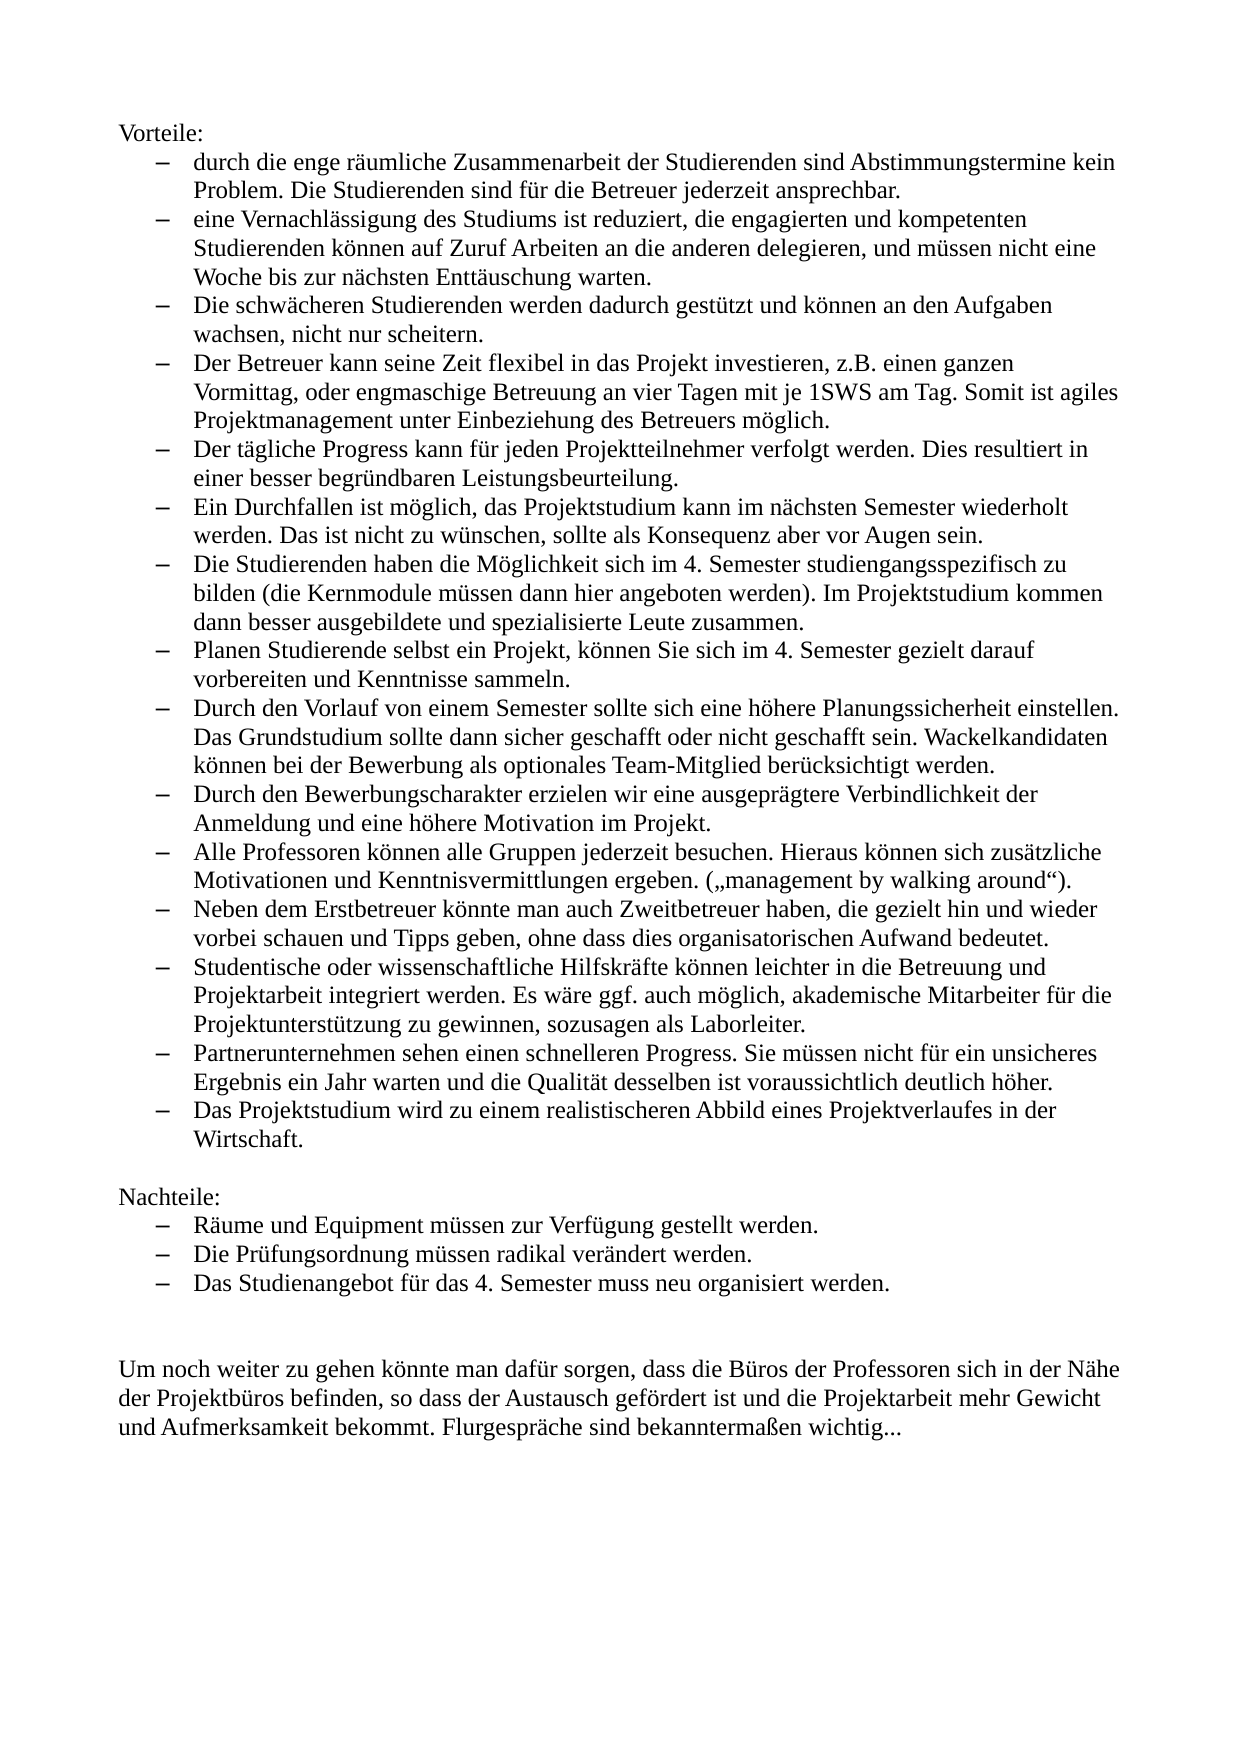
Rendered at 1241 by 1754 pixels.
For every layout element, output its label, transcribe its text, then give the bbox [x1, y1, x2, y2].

text Um noch weiter zu gehen könnte man dafür sorgen, dass die Büros der Professoren sich in der Nähe der Projektbüros befinden, so dass der Austausch gefördert ist und die Projektarbeit mehr Gewicht und Aufmerksamkeit bekommt. Flurgespräche sind bekanntermaßen wichtig... [118, 1354, 1122, 1441]
list Durch den Bewerbungscharakter erzielen wir eine ausgeprägtere Verbindlichkeit der Anmeldung und eine höhere Motivation im Projekt. [156, 779, 1122, 837]
list Der tägliche Progress kann für jeden Projektteilnehmer verfolgt werden. Dies resultiert in einer besser begründbaren Leistungsbeurteilung. [156, 434, 1122, 492]
list Durch den Vorlauf von einem Semester sollte sich eine höhere Planungssicherheit einstellen. Das Grundstudium sollte dann sicher geschafft oder nicht geschafft sein. Wackelkandidaten können bei der Bewerbung als optionales Team-Mitglied berücksichtigt werden. [156, 693, 1122, 779]
list Planen Studierende selbst ein Projekt, können Sie sich im 4. Semester gezielt darauf vorbereiten und Kenntnisse sammeln. [156, 636, 1122, 693]
list Das Studienangebot für das 4. Semester muss neu organisiert werden. [156, 1268, 1122, 1297]
text Nachteile: [118, 1182, 1122, 1211]
list eine Vernachlässigung des Studiums ist reduziert, die engagierten und kompetenten Studierenden können auf Zuruf Arbeiten an die anderen delegieren, und müssen nicht eine Woche bis zur nächsten Enttäuschung warten. [156, 204, 1122, 291]
list Partnerunternehmen sehen einen schnelleren Progress. Sie müssen nicht für ein unsicheres Ergebnis ein Jahr warten und die Qualität desselben ist voraussichtlich deutlich höher. [156, 1038, 1122, 1096]
list Studentische oder wissenschaftliche Hilfskräfte können leichter in die Betreuung und Projektarbeit integriert werden. Es wäre ggf. auch möglich, akademische Mitarbeiter für die Projektunterstützung zu gewinnen, sozusagen als Laborleiter. [156, 952, 1122, 1038]
list Die schwächeren Studierenden werden dadurch gestützt und können an den Aufgaben wachsen, nicht nur scheitern. [156, 291, 1122, 348]
list Die Prüfungsordnung müssen radikal verändert werden. [156, 1239, 1122, 1268]
list Das Projektstudium wird zu einem realistischeren Abbild eines Projektverlaufes in der Wirtschaft. [156, 1096, 1122, 1153]
list Neben dem Erstbetreuer könnte man auch Zweitbetreuer haben, die gezielt hin und wieder vorbei schauen und Tipps geben, ohne dass dies organisatorischen Aufwand bedeutet. [156, 894, 1122, 952]
list durch die enge räumliche Zusammenarbeit der Studierenden sind Abstimmungstermine kein Problem. Die Studierenden sind für die Betreuer jederzeit ansprechbar. [156, 147, 1122, 204]
list Die Studierenden haben die Möglichkeit sich im 4. Semester studiengangsspezifisch zu bilden (die Kernmodule müssen dann hier angeboten werden). Im Projektstudium kommen dann besser ausgebildete und spezialisierte Leute zusammen. [156, 549, 1122, 636]
list Der Betreuer kann seine Zeit flexibel in das Projekt investieren, z.B. einen ganzen Vormittag, oder engmaschige Betreuung an vier Tagen mit je 1SWS am Tag. Somit ist agiles Projektmanagement unter Einbeziehung des Betreuers möglich. [156, 348, 1122, 434]
list Ein Durchfallen ist möglich, das Projektstudium kann im nächsten Semester wiederholt werden. Das ist nicht zu wünschen, sollte als Konsequenz aber vor Augen sein. [156, 492, 1122, 549]
text Vorteile: [118, 118, 1122, 147]
list Räume und Equipment müssen zur Verfügung gestellt werden. [156, 1211, 1122, 1239]
list Alle Professoren können alle Gruppen jederzeit besuchen. Hieraus können sich zusätzliche Motivationen und Kenntnisvermittlungen ergeben. („management by walking around“). [156, 837, 1122, 894]
